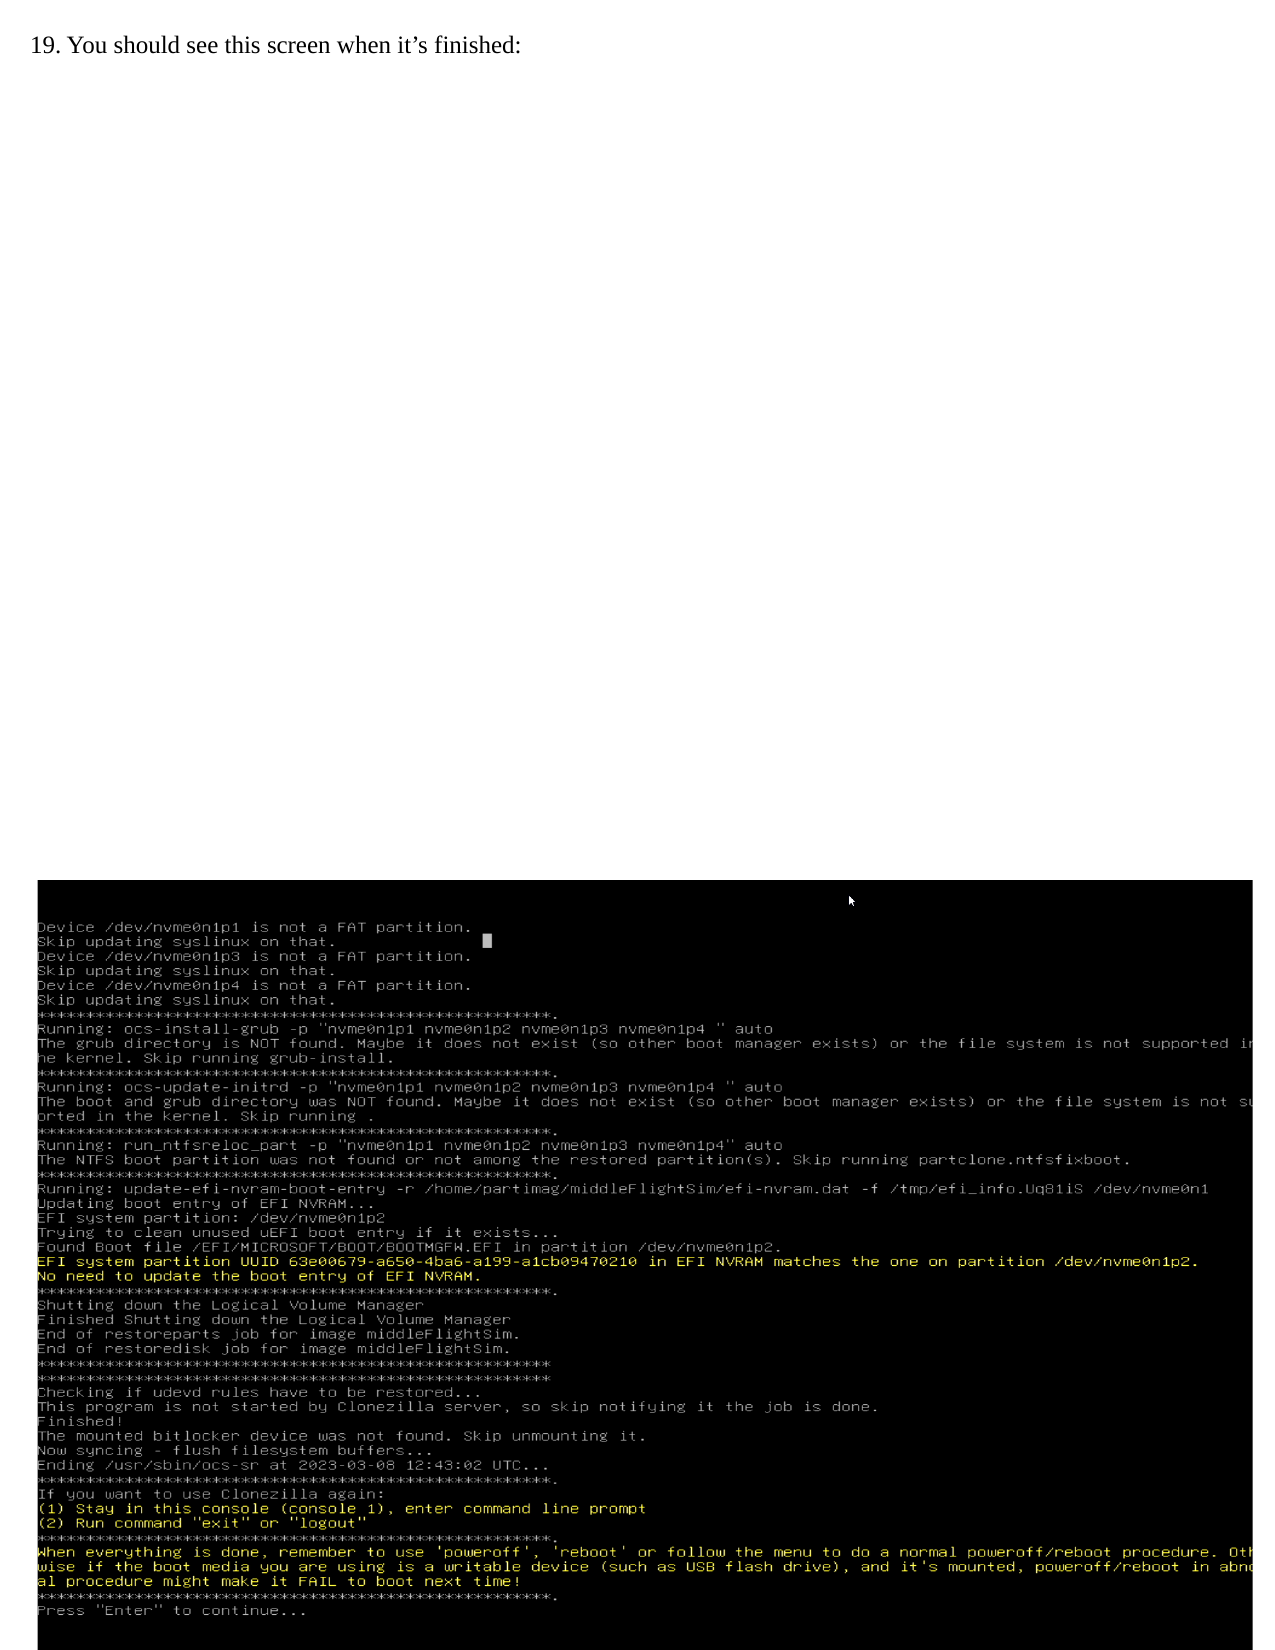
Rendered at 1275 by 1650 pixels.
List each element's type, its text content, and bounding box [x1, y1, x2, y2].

picture [37, 880, 1253, 1650]
text 19. You should see this screen when it’s finished: [30, 30, 1245, 851]
